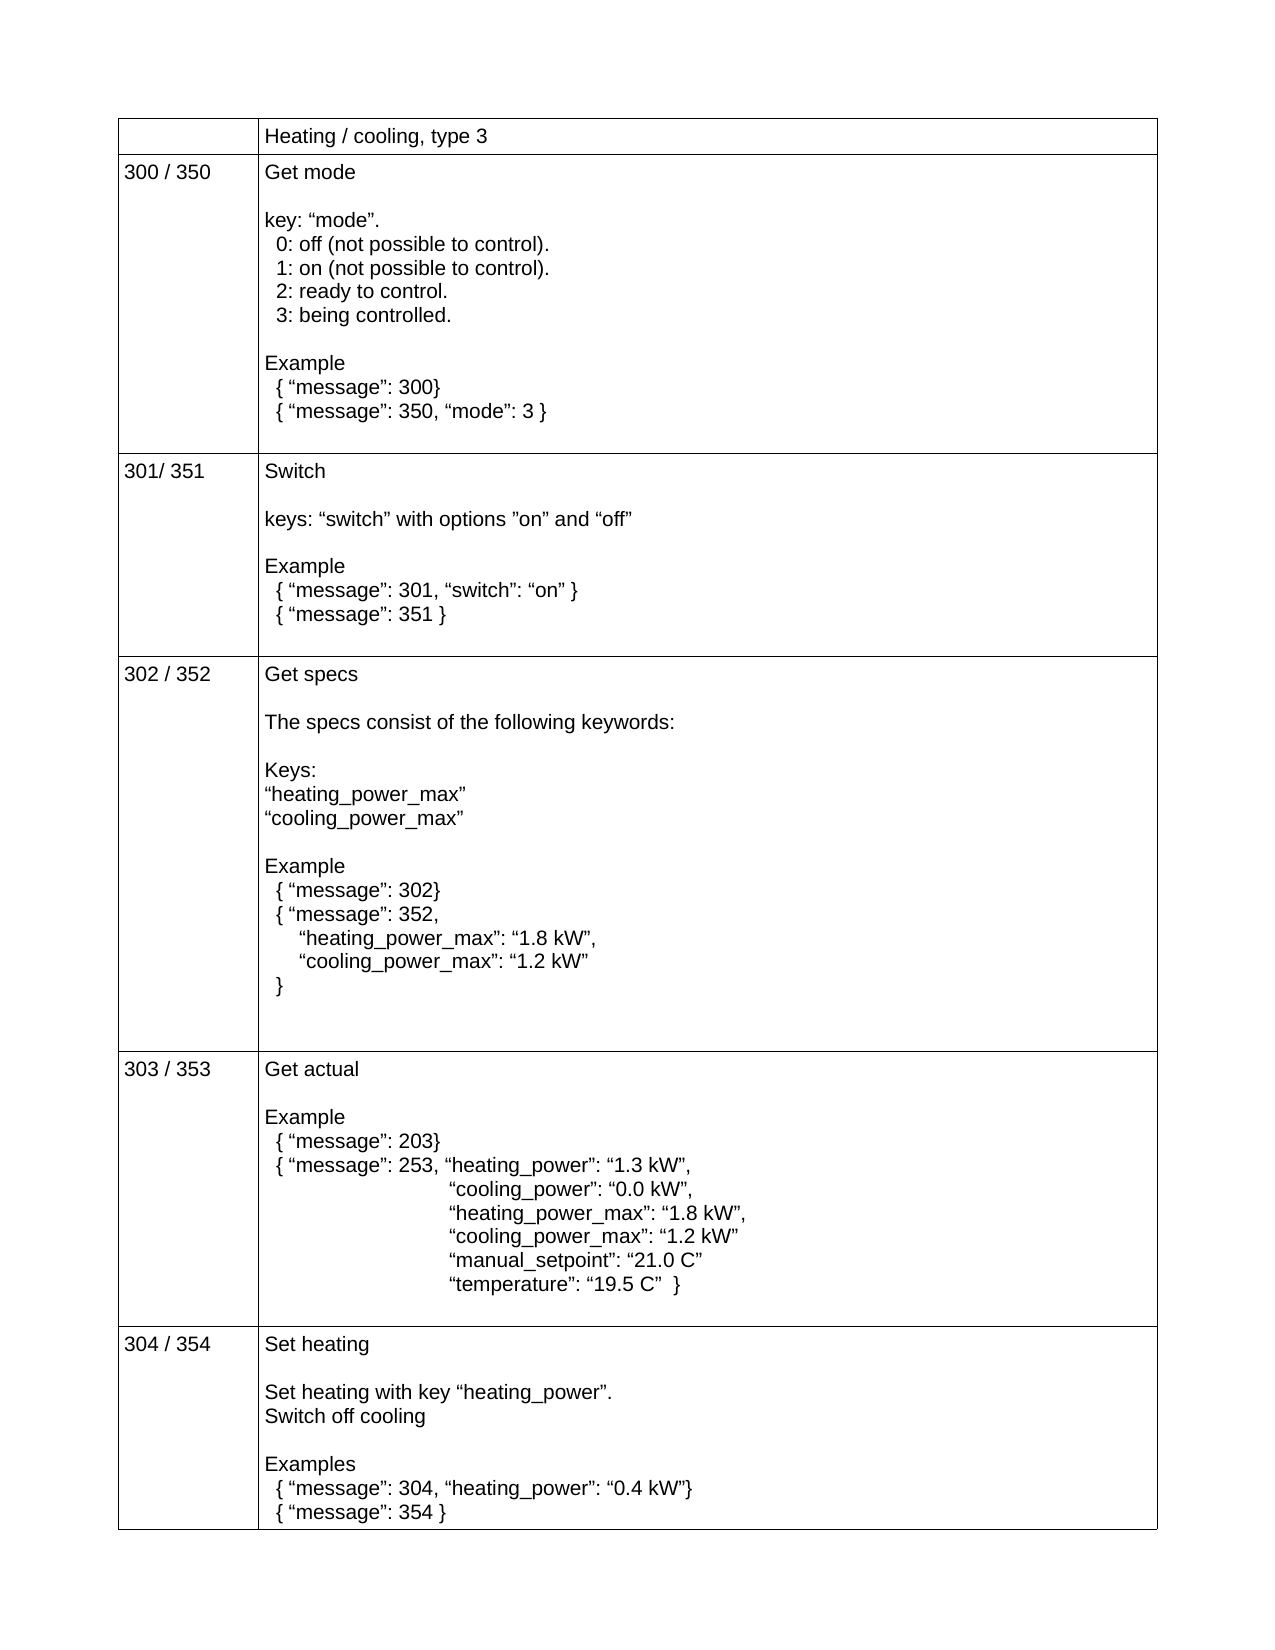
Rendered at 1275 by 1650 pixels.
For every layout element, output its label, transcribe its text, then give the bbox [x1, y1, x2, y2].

table_cell Get actual Example { “message”: 203} { “message”: 253, “heating_power”: “1.3 kW”, “cooling_power”: “0.0 kW”, “heating_power_max”: “1.8 kW”, “cooling_power_max”: “1.2 kW” “manual_setpoint”: “21.0 C” “temperature”: “19.5 C” } [259, 1052, 1157, 1326]
table_cell Get specs The specs consist of the following keywords: Keys: “heating_power_max” “cooling_power_max” Example { “message”: 302} { “message”: 352, “heating_power_max”: “1.8 kW”, “cooling_power_max”: “1.2 kW” } [259, 657, 1157, 1051]
table_cell 301/ 351 [119, 454, 258, 656]
table_cell 300 / 350 [119, 155, 258, 453]
table_cell Heating / cooling, type 3 [259, 119, 1157, 154]
table_cell [119, 119, 258, 154]
table_cell 303 / 353 [119, 1052, 258, 1326]
table_cell Get mode key: “mode”. 0: off (not possible to control). 1: on (not possible to control). 2: ready to control. 3: being controlled. Example { “message”: 300} { “message”: 350, “mode”: 3 } [259, 155, 1157, 453]
table_cell Switch keys: “switch” with options ”on” and “off” Example { “message”: 301, “switch”: “on” } { “message”: 351 } [259, 454, 1157, 656]
table_cell Set heating Set heating with key “heating_power”. Switch off cooling Examples { “message”: 304, “heating_power”: “0.4 kW”} { “message”: 354 } [259, 1327, 1157, 1529]
table_cell 302 / 352 [119, 657, 258, 1051]
table_cell 304 / 354 [119, 1327, 258, 1529]
